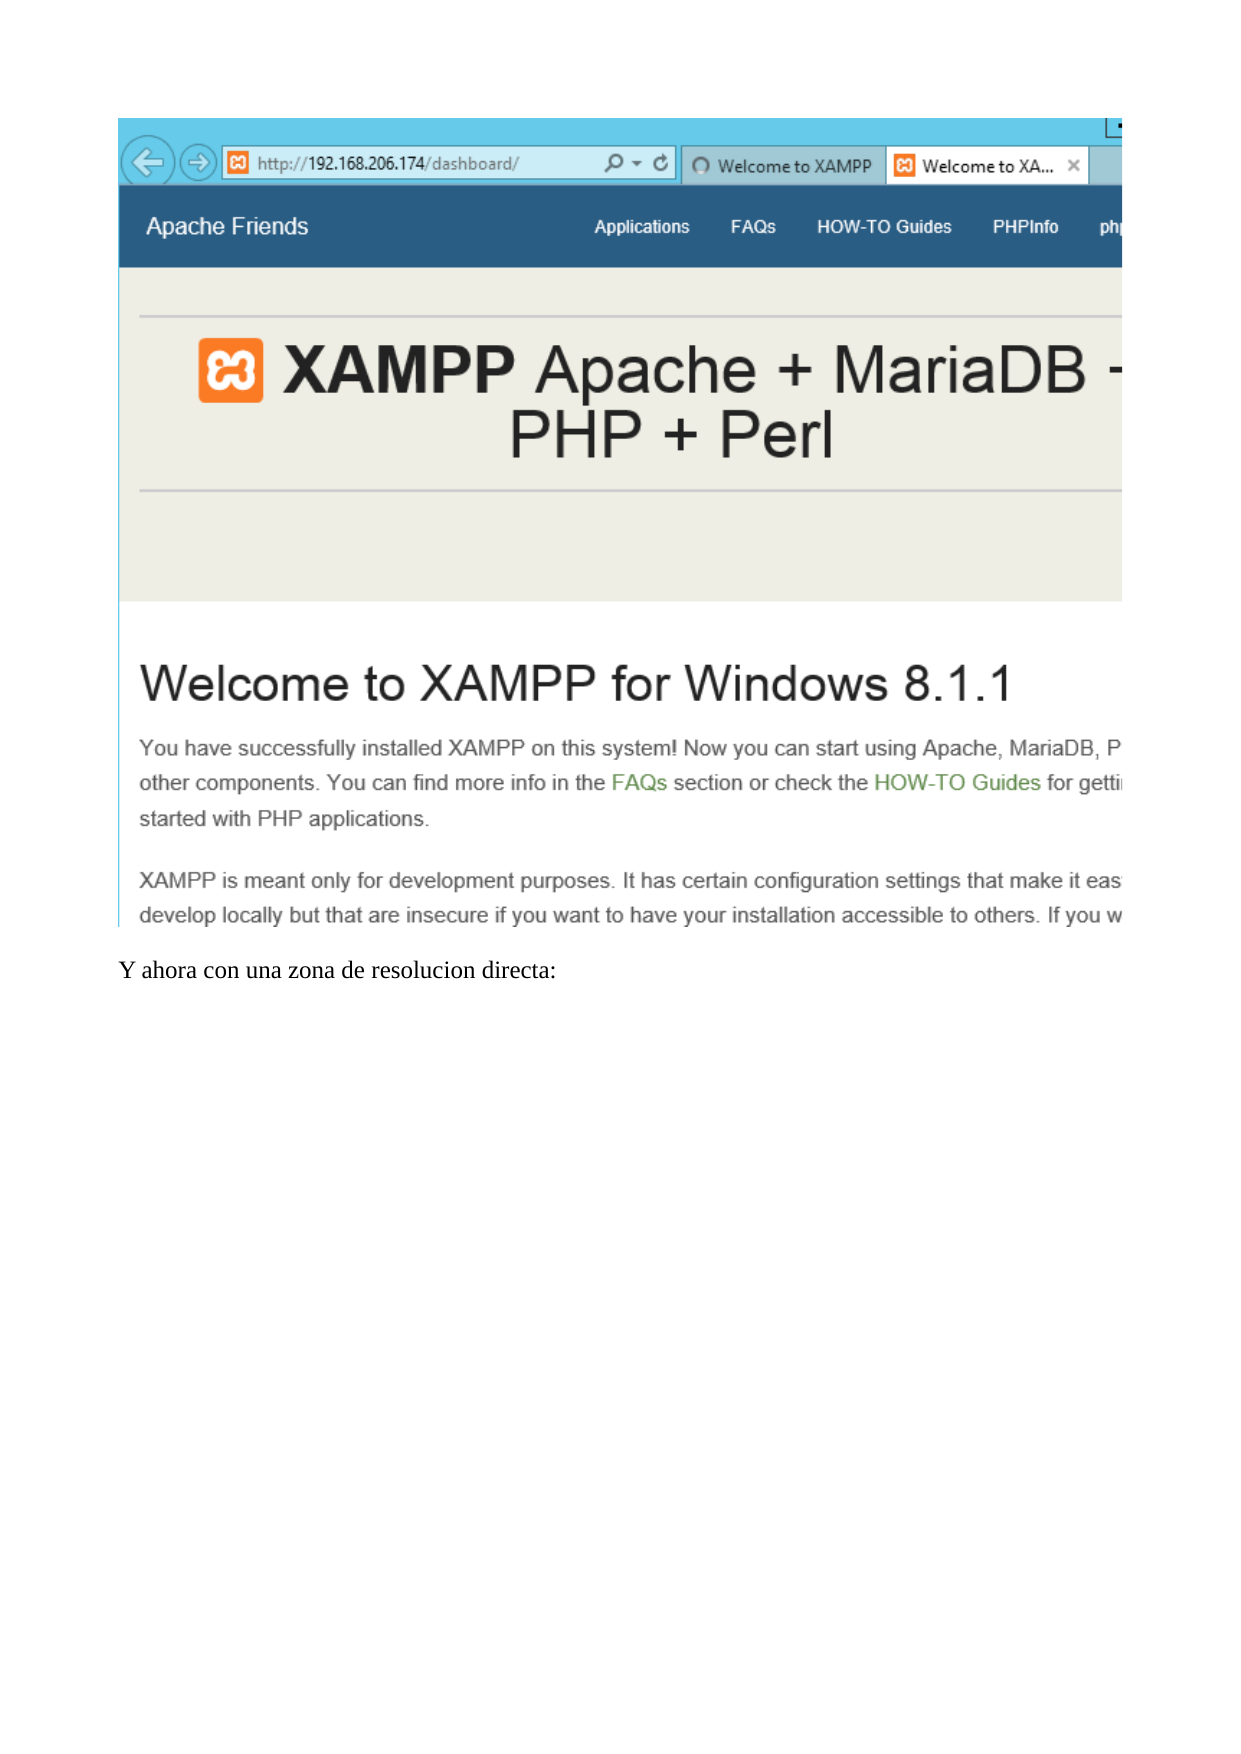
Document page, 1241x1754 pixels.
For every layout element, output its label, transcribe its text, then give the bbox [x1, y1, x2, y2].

text Y ahora con una zona de resolucion directa: [118, 955, 1122, 984]
picture [118, 118, 1123, 927]
